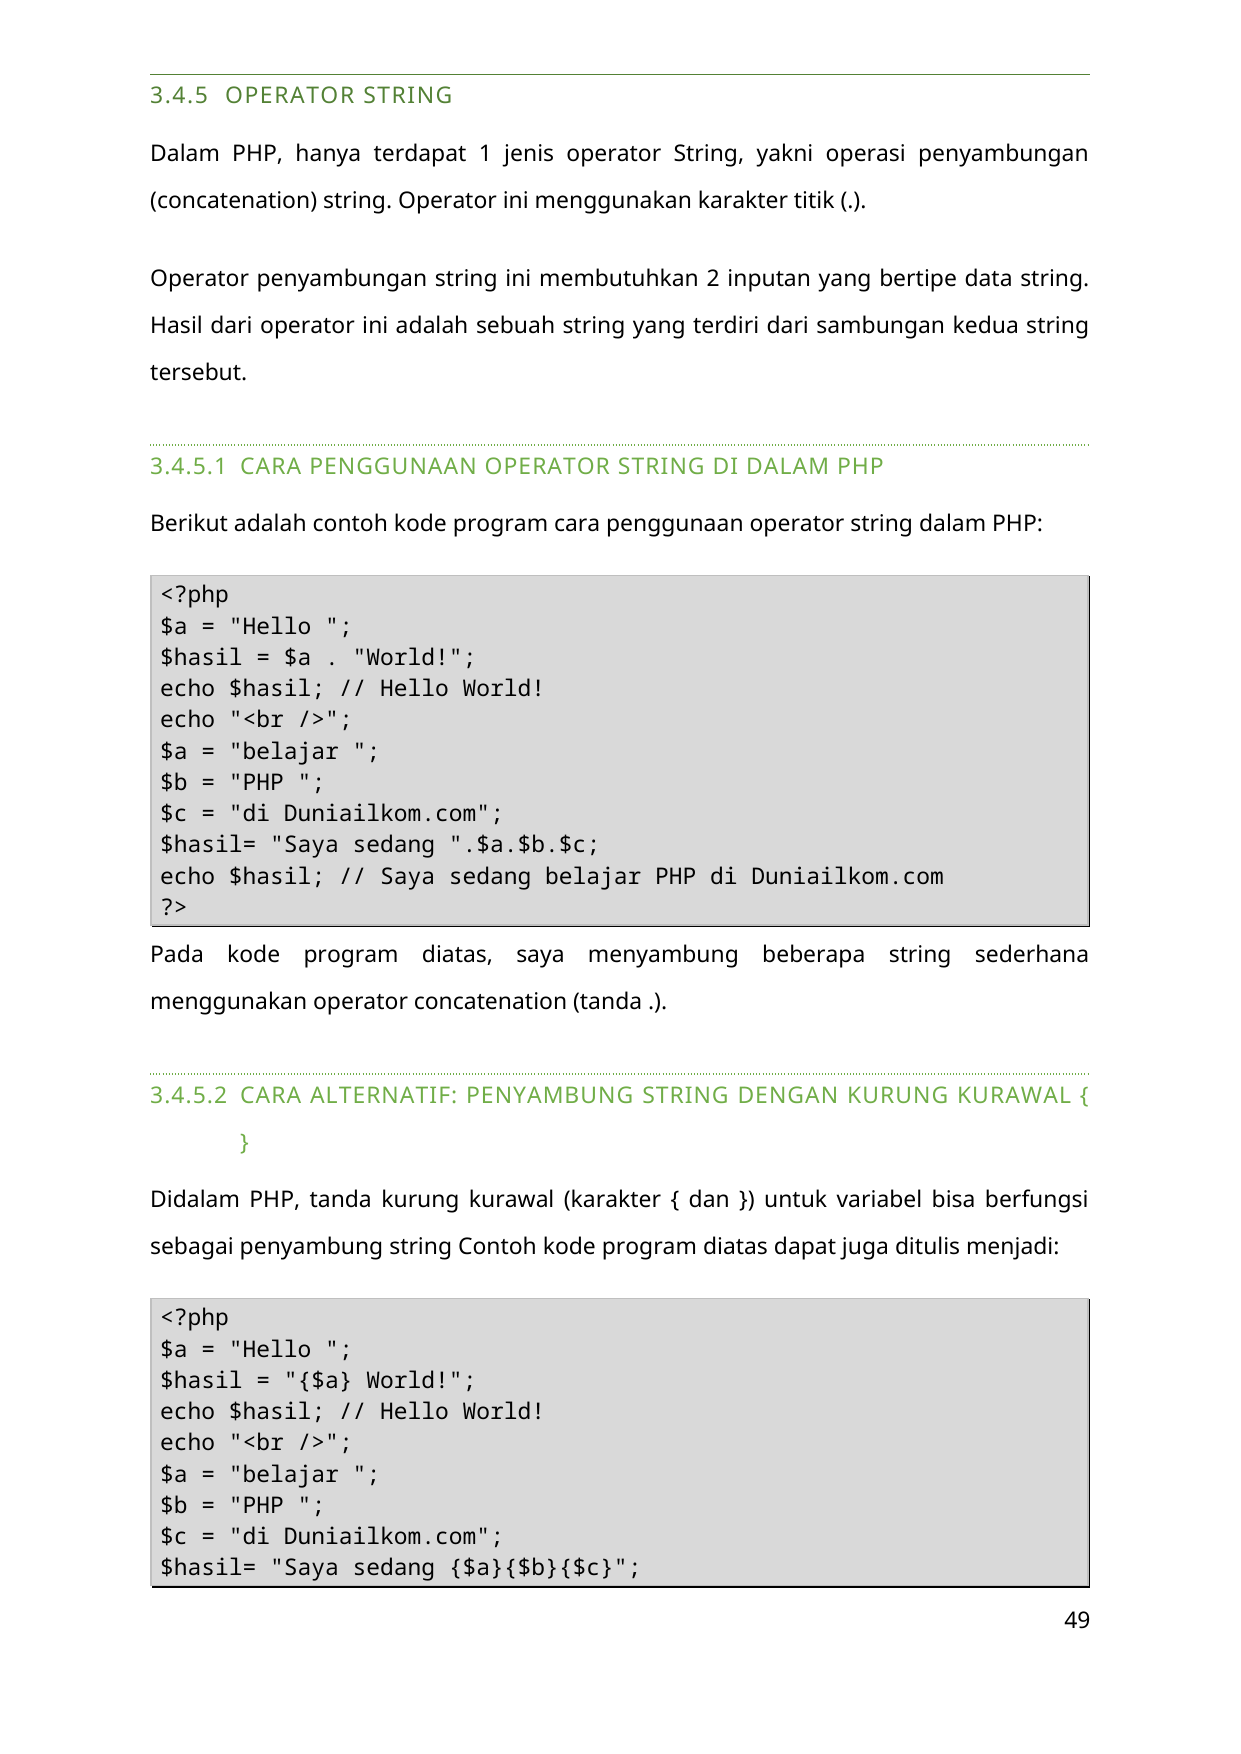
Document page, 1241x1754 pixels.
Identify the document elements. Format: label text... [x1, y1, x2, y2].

text Pada kode program diatas, saya menyambung beberapa string sederhana menggunakan operator concatenation (tanda .). [150, 938, 1090, 1016]
text echo "<br />"; [152, 1423, 1087, 1454]
text ?> [152, 887, 1087, 924]
text $hasil= "Saya sedang {$a}{$b}{$c}"; [152, 1548, 1087, 1585]
text echo $hasil; // Saya sedang belajar PHP di Duniailkom.com [152, 856, 1087, 887]
text echo $hasil; // Hello World! [152, 668, 1087, 700]
text Operator penyambungan string ini membutuhkan 2 inputan yang bertipe data string. Hasil dari operator ini adalah sebuah string yang terdiri dari sambungan kedua string tersebut. [150, 262, 1090, 387]
text $c = "di Duniailkom.com"; [152, 1516, 1087, 1548]
text $c = "di Duniailkom.com"; [152, 793, 1087, 825]
text $a = "Hello "; [152, 606, 1087, 637]
text $b = "PHP "; [152, 762, 1087, 793]
subtitle Cara Alternatif: Penyambung string dengan kurung kurawal { } [150, 1073, 1090, 1157]
text $a = "belajar "; [152, 1454, 1087, 1485]
text Dalam PHP, hanya terdapat 1 jenis operator String, yakni operasi penyambungan (concatenation) string. Operator ini menggunakan karakter titik (.). [150, 137, 1090, 215]
text $a = "Hello "; [152, 1329, 1087, 1360]
subtitle Operator String [150, 75, 1090, 111]
text $a = "belajar "; [152, 731, 1087, 762]
text <?php [152, 576, 1087, 606]
text Berikut adalah contoh kode program cara penggunaan operator string dalam PHP: [150, 507, 1090, 538]
subtitle Cara Penggunaan Operator String di dalam PHP [150, 444, 1090, 481]
text echo "<br />"; [152, 700, 1087, 731]
text $hasil = $a . "World!"; [152, 637, 1087, 668]
text echo $hasil; // Hello World! [152, 1391, 1087, 1423]
text Didalam PHP, tanda kurung kurawal (karakter { dan }) untuk variabel bisa berfungsi sebagai penyambung string Contoh kode program diatas dapat juga ditulis menjadi: [150, 1183, 1090, 1261]
text $b = "PHP "; [152, 1485, 1087, 1516]
text $hasil = "{$a} World!"; [152, 1360, 1087, 1391]
text <?php [152, 1299, 1087, 1329]
text $hasil= "Saya sedang ".$a.$b.$c; [152, 825, 1087, 856]
